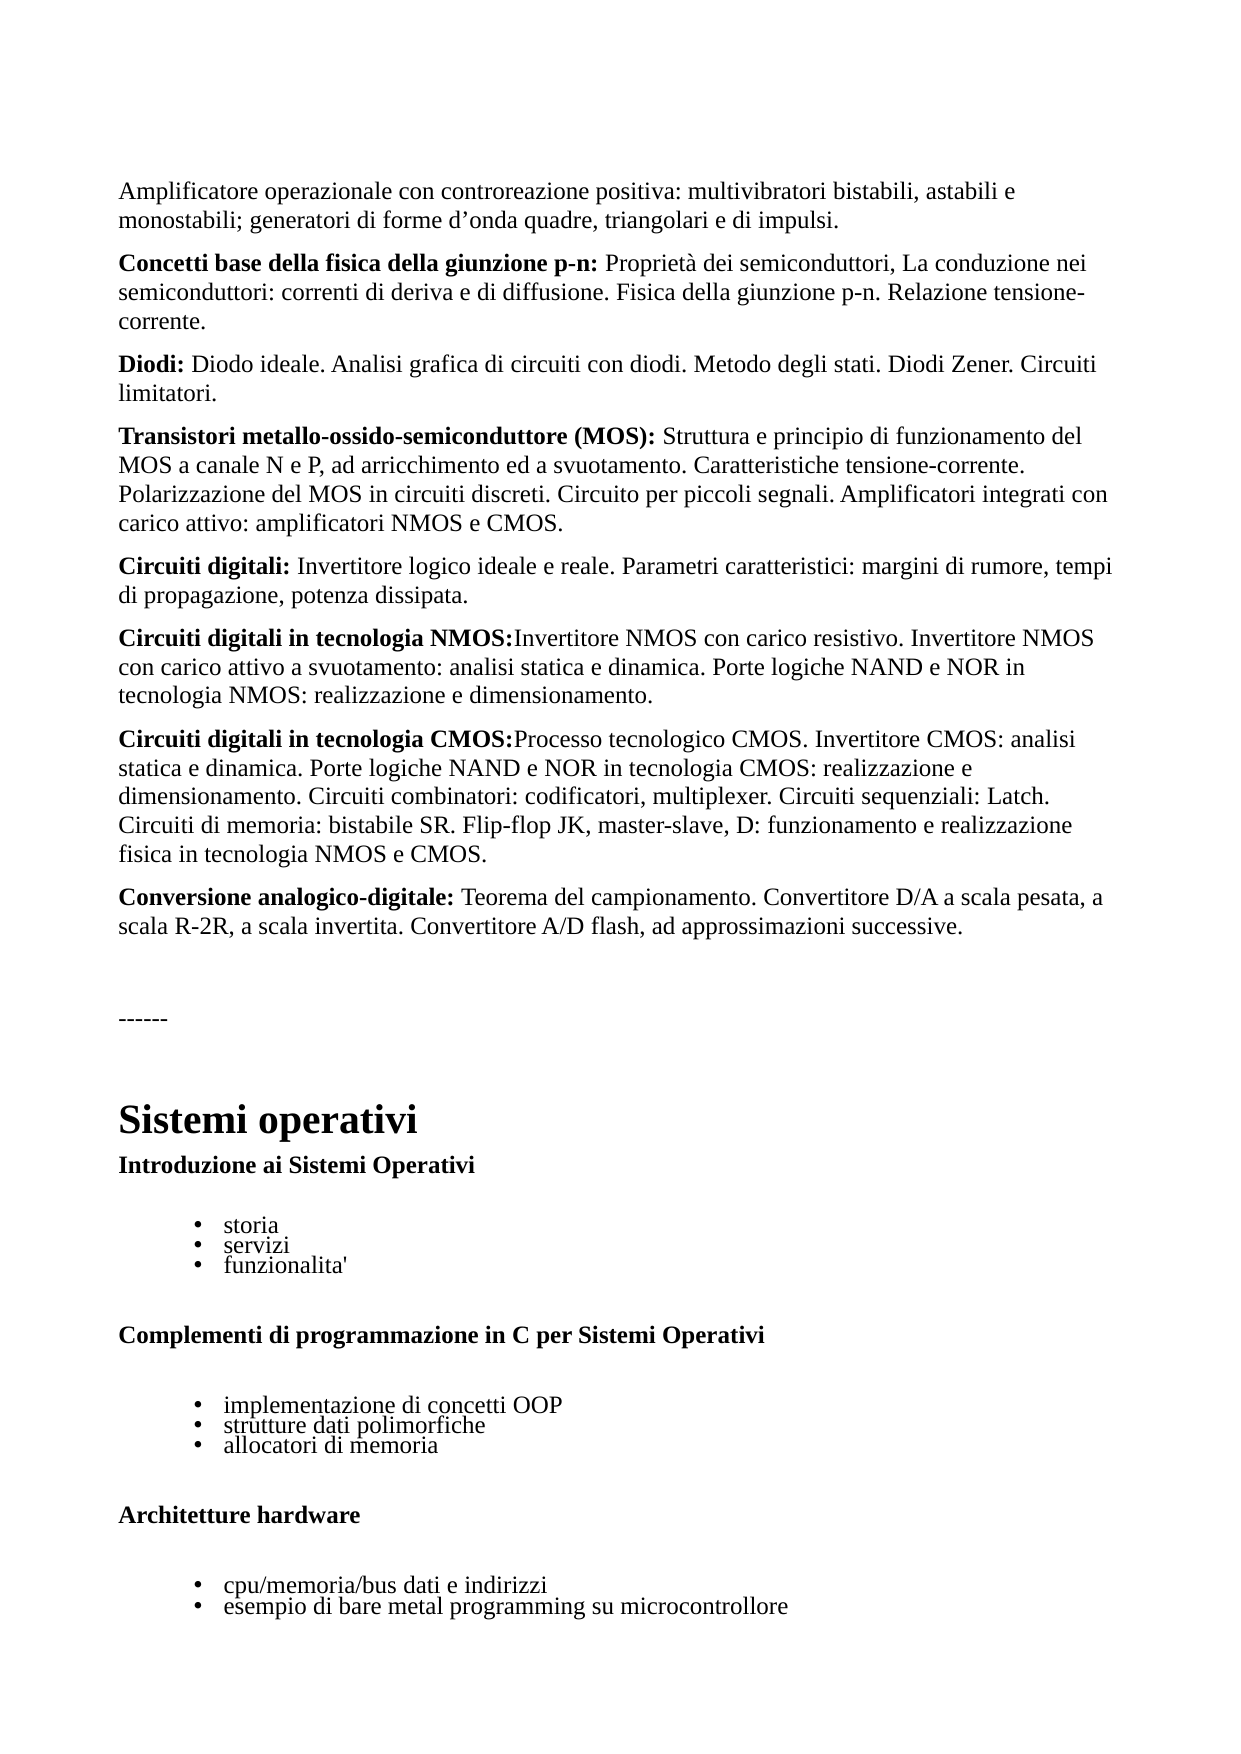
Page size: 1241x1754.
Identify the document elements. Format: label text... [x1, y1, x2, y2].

text Diodi: Diodo ideale. Analisi grafica di circuiti con diodi. Metodo degli stati. Diodi Zener. Circuiti limitatori. [118, 349, 1122, 407]
text Circuiti digitali in tecnologia CMOS:Processo tecnologico CMOS. Invertitore CMOS: analisi statica e dinamica. Porte logiche NAND e NOR in tecnologia CMOS: realizzazione e dimensionamento. Circuiti combinatori: codificatori, multiplexer. Circuiti sequenziali: Latch. Circuiti di memoria: bistabile SR. Flip-flop JK, master-slave, D: funzionamento e realizzazione fisica in tecnologia NMOS e CMOS. [118, 724, 1122, 868]
text Conversione analogico-digitale: Teorema del campionamento. Convertitore D/A a scala pesata, a scala R-2R, a scala invertita. Convertitore A/D flash, ad approssimazioni successive. [118, 882, 1122, 940]
text Complementi di programmazione in C per Sistemi Operativi [118, 1327, 1122, 1347]
text Transistori metallo-ossido-semiconduttore (MOS): Struttura e principio di funzionamento del MOS a canale N e P, ad arricchimento ed a svuotamento. Caratteristiche tensione-corrente. Polarizzazione del MOS in circuiti discreti. Circuito per piccoli segnali. Amplificatori integrati con carico attivo: amplificatori NMOS e CMOS. [118, 421, 1122, 536]
list servizi [194, 1237, 1122, 1257]
list funzionalita' [194, 1257, 1122, 1277]
list implementazione di concetti OOP [194, 1397, 1122, 1418]
list strutture dati polimorfiche [194, 1418, 1122, 1438]
list storia [194, 1217, 1122, 1237]
text Architetture hardware [118, 1508, 1122, 1528]
list cpu/memoria/bus dati e indirizzi [194, 1578, 1122, 1598]
text Introduzione ai Sistemi Operativi [118, 1157, 1122, 1177]
list allocatori di memoria [194, 1438, 1122, 1458]
text Circuiti digitali in tecnologia NMOS:Invertitore NMOS con carico resistivo. Invertitore NMOS con carico attivo a svuotamento: analisi statica e dinamica. Porte logiche NAND e NOR in tecnologia NMOS: realizzazione e dimensionamento. [118, 623, 1122, 709]
text Amplificatore operazionale con controreazione positiva: multivibratori bistabili, astabili e monostabili; generatori di forme d’onda quadre, triangolari e di impulsi. [118, 176, 1122, 234]
text Concetti base della fisica della giunzione p-n: Proprietà dei semiconduttori, La conduzione nei semiconduttori: correnti di deriva e di diffusione. Fisica della giunzione p-n. Relazione tensione-corrente. [118, 248, 1122, 335]
text ------ [118, 1003, 1122, 1032]
text Circuiti digitali: Invertitore logico ideale e reale. Parametri caratteristici: margini di rumore, tempi di propagazione, potenza dissipata. [118, 551, 1122, 608]
list esempio di bare metal programming su microcontrollore [194, 1598, 1122, 1618]
text Sistemi operativi [118, 1095, 1122, 1143]
